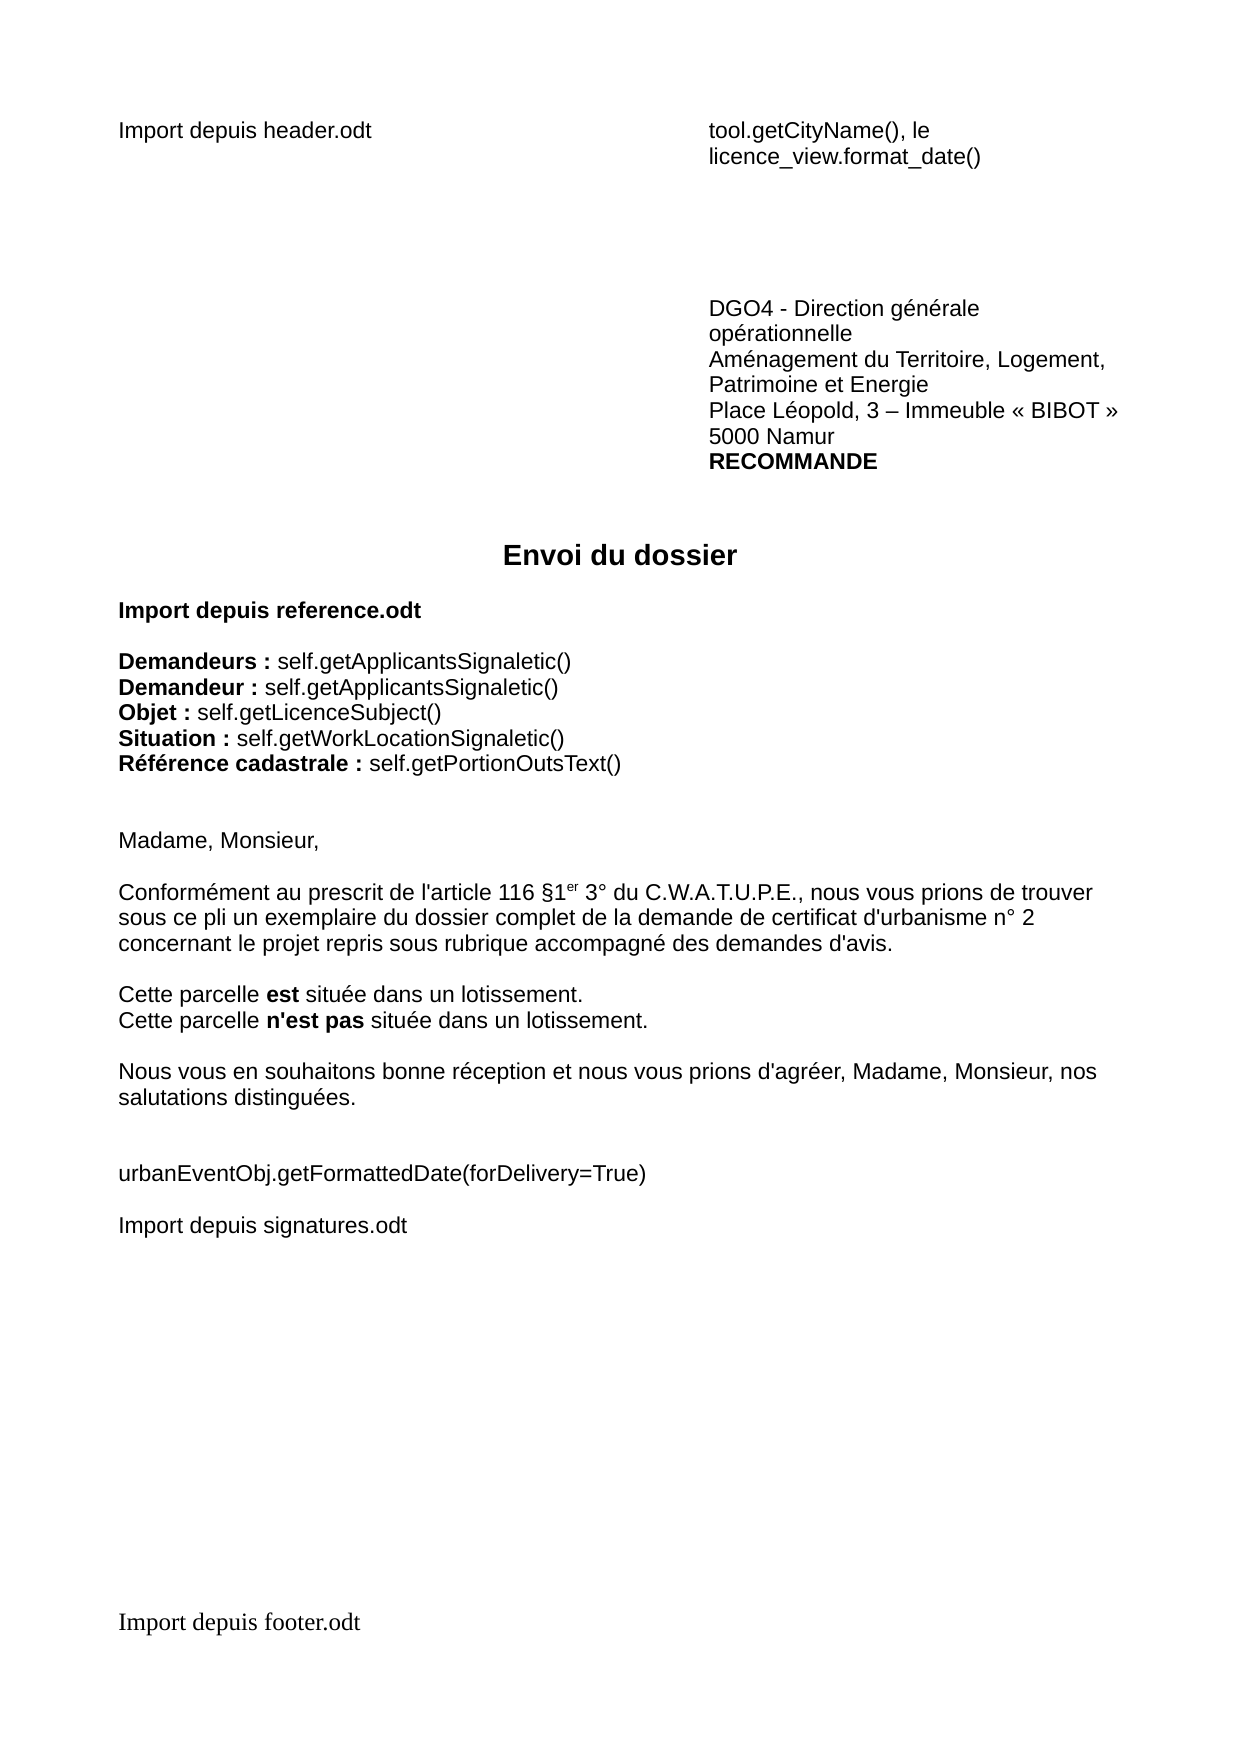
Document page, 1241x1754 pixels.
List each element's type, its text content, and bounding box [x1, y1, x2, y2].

text Objet : self.getLicenceSubject() [118, 700, 1122, 726]
text Nous vous en souhaitons bonne réception et nous vous prions d'agréer, Madame, Monsieur, nos salutations distinguées. [118, 1059, 1122, 1110]
table_header tool.getCityName(), le licence_view.format_date() DGO4 - Direction générale opérationnelle Aménagement du Territoire, Logement, Patrimoine et Energie Place Léopold, 3 – Immeuble « BIBOT » 5000 Namur RECOMMANDE [709, 118, 1123, 474]
text Import depuis signatures.odt [118, 1212, 1122, 1238]
text Madame, Monsieur, [118, 828, 1122, 854]
text Situation : self.getWorkLocationSignaletic() [118, 726, 1122, 751]
title Envoi du dossier [118, 539, 1122, 572]
table_header Import depuis header.odt [118, 118, 708, 474]
text Demandeurs : self.getApplicantsSignaletic() [118, 649, 1122, 674]
text Cette parcelle est située dans un lotissement. [118, 982, 1122, 1007]
text urbanEventObj.getFormattedDate(forDelivery=True) [118, 1161, 1122, 1187]
text Import depuis reference.odt [118, 597, 1122, 623]
text Cette parcelle n'est pas située dans un lotissement. [118, 1007, 1122, 1033]
text Référence cadastrale : self.getPortionOutsText() [118, 751, 1122, 777]
text Conformément au prescrit de l'article 116 §1er 3° du C.W.A.T.U.P.E., nous vous prions de trouver sous ce pli un exemplaire du dossier complet de la demande de certificat d'urbanisme n° 2 concernant le projet repris sous rubrique accompagné des demandes d'avis. [118, 879, 1122, 956]
text Demandeur : self.getApplicantsSignaletic() [118, 674, 1122, 700]
